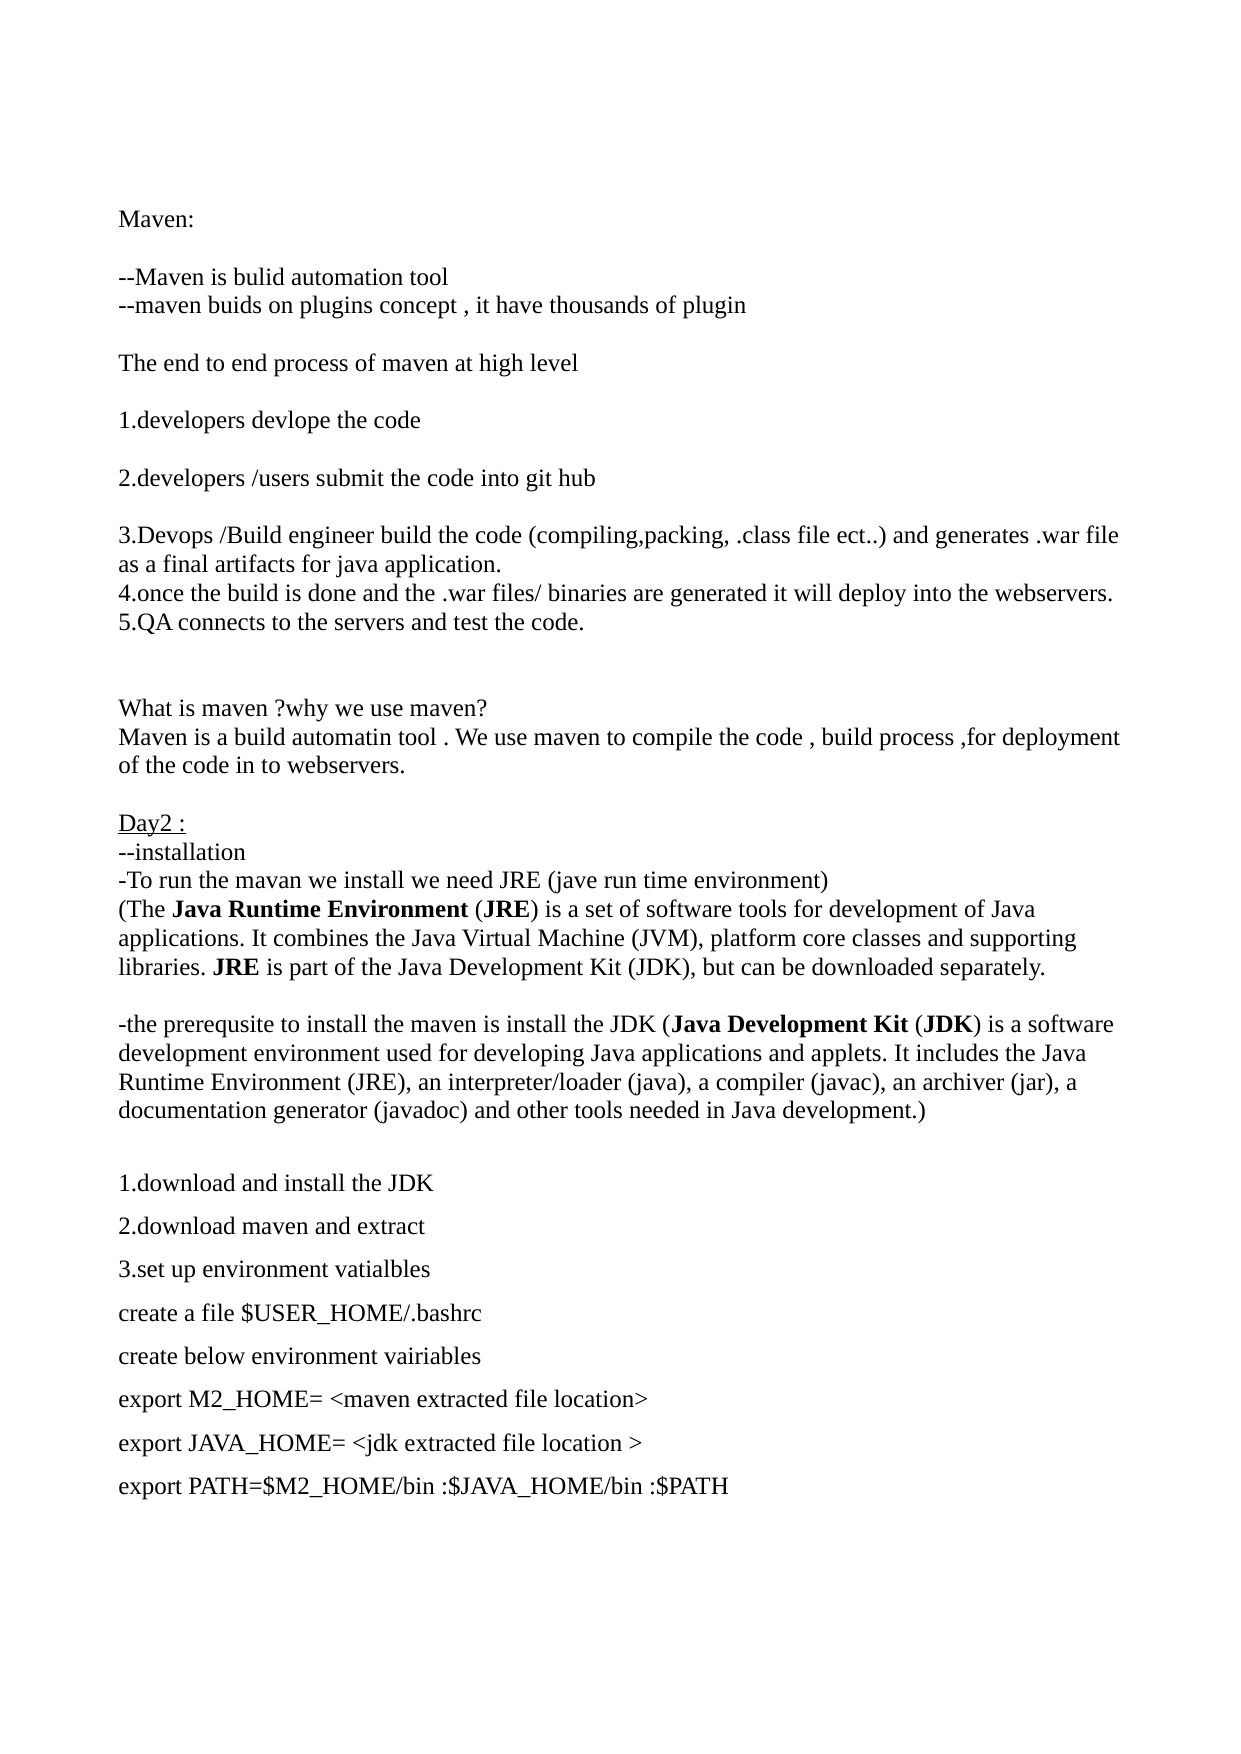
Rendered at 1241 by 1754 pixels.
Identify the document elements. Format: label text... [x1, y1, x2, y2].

text export JAVA_HOME= <jdk extracted file location > [118, 1428, 1122, 1456]
text What is maven ?why we use maven? [118, 693, 1122, 722]
text The end to end process of maven at high level [118, 348, 1122, 377]
text --installation [118, 837, 1122, 866]
text 5.QA connects to the servers and test the code. [118, 607, 1122, 636]
text create below environment vairiables [118, 1341, 1122, 1370]
text 1.download and install the JDK [118, 1168, 1122, 1196]
text Maven is a build automatin tool . We use maven to compile the code , build process ,for deployment of the code in to webservers. [118, 722, 1122, 779]
text 3.set up environment vatialbles [118, 1254, 1122, 1283]
text --maven buids on plugins concept , it have thousands of plugin [118, 291, 1122, 319]
text Maven: [118, 204, 1122, 233]
text Day2 : [118, 808, 1122, 837]
text -the prerequsite to install the maven is install the JDK (Java Development Kit (JDK) is a software development environment used for developing Java applications and applets. It includes the Java Runtime Environment (JRE), an interpreter/loader (java), a compiler (javac), an archiver (jar), a documentation generator (javadoc) and other tools needed in Java development.) [118, 1009, 1122, 1124]
text export PATH=$M2_HOME/bin :$JAVA_HOME/bin :$PATH [118, 1471, 1122, 1500]
text -To run the mavan we install we need JRE (jave run time environment) [118, 866, 1122, 894]
text create a file $USER_HOME/.bashrc [118, 1298, 1122, 1326]
text 2.download maven and extract [118, 1211, 1122, 1240]
text export M2_HOME= <maven extracted file location> [118, 1384, 1122, 1413]
text 4.once the build is done and the .war files/ binaries are generated it will deploy into the webservers. [118, 578, 1122, 607]
text 2.developers /users submit the code into git hub [118, 463, 1122, 492]
text 3.Devops /Build engineer build the code (compiling,packing, .class file ect..) and generates .war file as a final artifacts for java application. [118, 521, 1122, 578]
text (The Java Runtime Environment (JRE) is a set of software tools for development of Java applications. It combines the Java Virtual Machine (JVM), platform core classes and supporting libraries. JRE is part of the Java Development Kit (JDK), but can be downloaded separately. [118, 894, 1122, 981]
text --Maven is bulid automation tool [118, 262, 1122, 291]
text 1.developers devlope the code [118, 406, 1122, 434]
